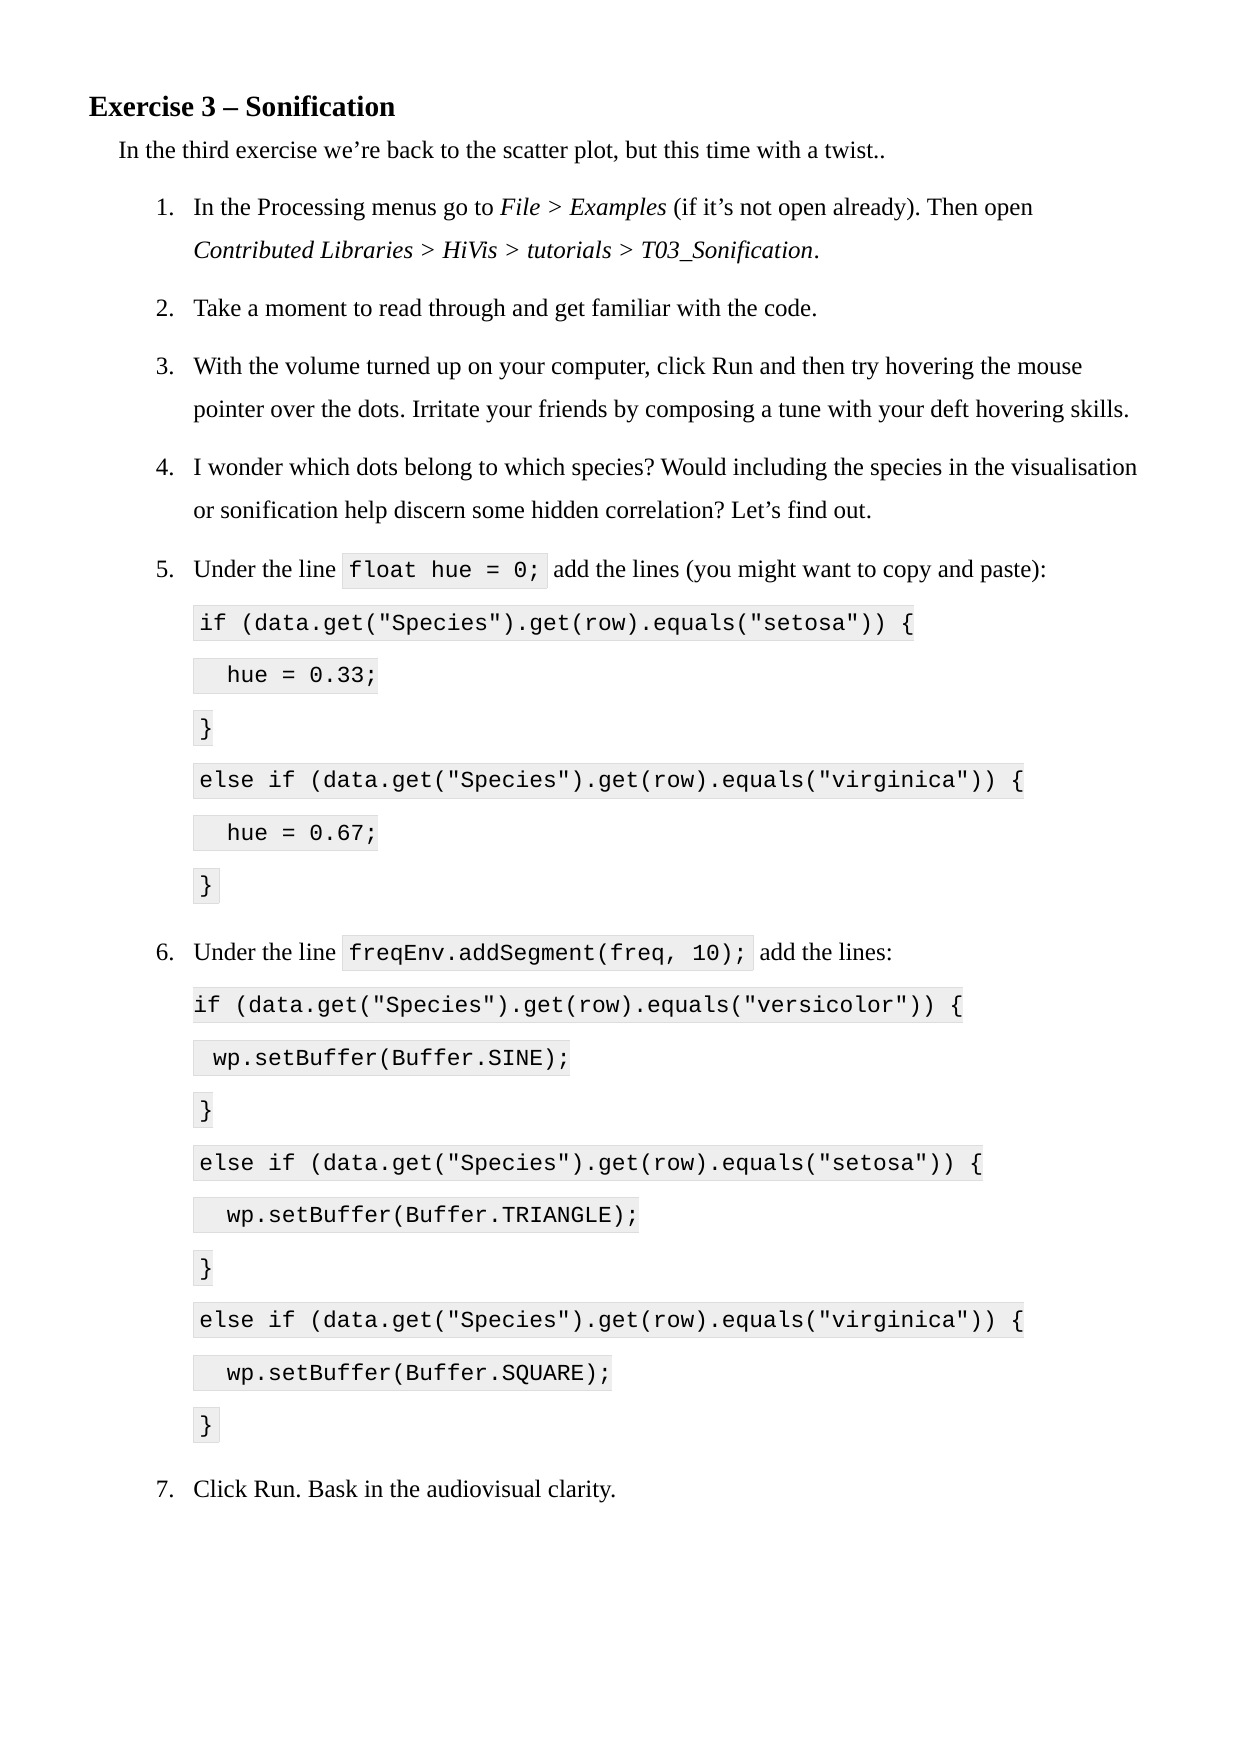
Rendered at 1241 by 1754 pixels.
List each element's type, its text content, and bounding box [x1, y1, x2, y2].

list In the Processing menus go to File > Examples (if it’s not open already). Then open Contributed Libraries > HiVis > tutorials > T03_Sonification. [156, 192, 1152, 264]
text In the third exercise we’re back to the scatter plot, but this time with a twist.. [118, 135, 1152, 163]
list Under the line freqEnv.addSegment(freq, 10); add the lines: if (data.get("Species").get(row).equals("versicolor")) { wp.setBuffer(Buffer.SINE); } else if (data.get("Species").get(row).equals("setosa")) { wp.setBuffer(Buffer.TRIANGLE); } else if (data.get("Species").get(row).equals("virginica")) { wp.setBuffer(Buffer.SQUARE); } [156, 935, 1152, 1442]
subtitle Exercise 3 – Sonification [88, 88, 1152, 122]
list Take a moment to read through and get familiar with the code. [156, 293, 1152, 322]
list With the volume turned up on your computer, click Run and then try hovering the mouse pointer over the dots. Irritate your friends by composing a tune with your deft hovering skills. [156, 351, 1152, 423]
list Click Run. Bask in the audiovisual clarity. [156, 1474, 1152, 1503]
list Under the line float hue = 0; add the lines (you might want to copy and paste): if (data.get("Species").get(row).equals("setosa")) { hue = 0.33; } else if (data.get("Species").get(row).equals("virginica")) { hue = 0.67; } [156, 553, 1152, 903]
list I wonder which dots belong to which species? Would including the species in the visualisation or sonification help discern some hidden correlation? Let’s find out. [156, 452, 1152, 524]
